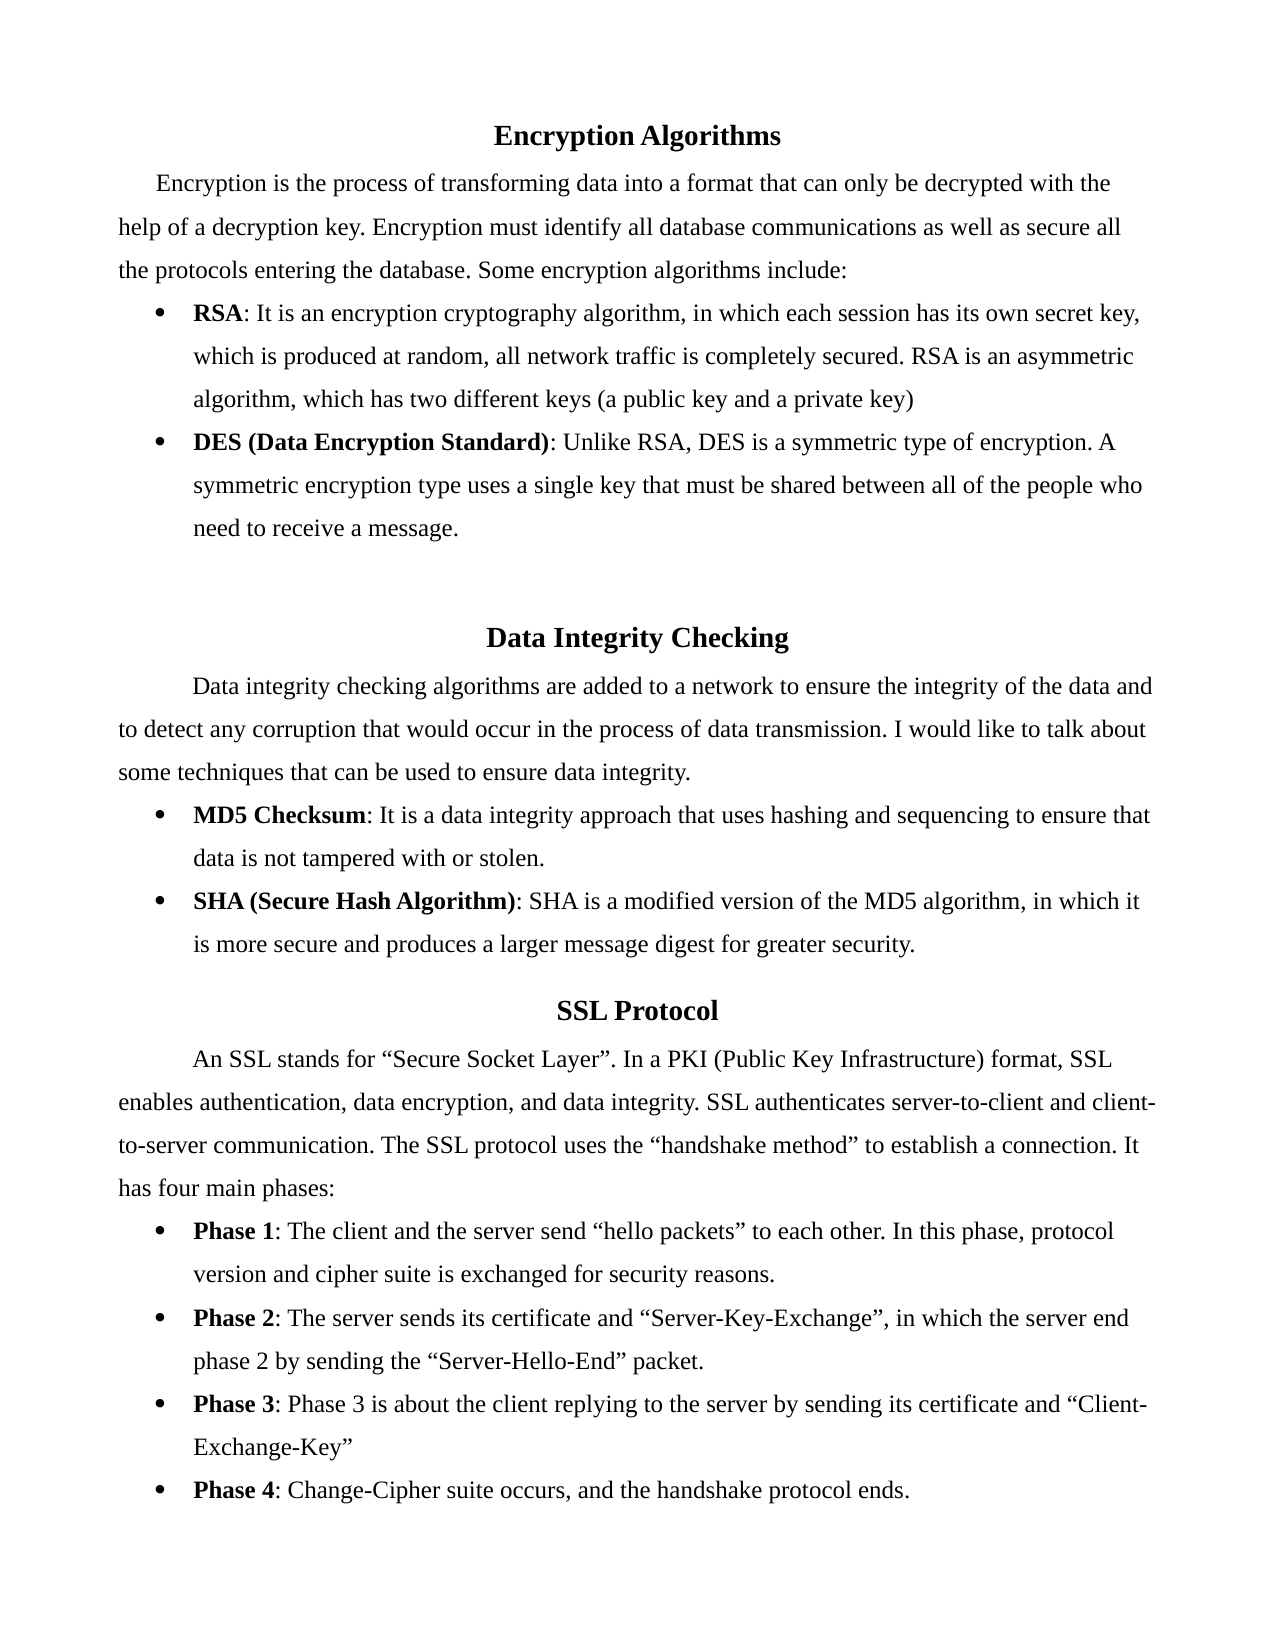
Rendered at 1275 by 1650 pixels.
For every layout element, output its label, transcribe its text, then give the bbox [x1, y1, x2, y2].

subtitle SSL Protocol [118, 993, 1157, 1027]
text Encryption is the process of transforming data into a format that can only be decrypted with the help of a decryption key. Encryption must identify all database communications as well as secure all the protocols entering the database. Some encryption algorithms include: [118, 168, 1157, 283]
list Phase 4: Change-Cipher suite occurs, and the handshake protocol ends. [156, 1475, 1157, 1504]
list Phase 2: The server sends its certificate and “Server-Key-Exchange”, in which the server end phase 2 by sending the “Server-Hello-End” packet. [156, 1303, 1157, 1374]
subtitle Encryption Algorithms [118, 118, 1157, 152]
text An SSL stands for “Secure Socket Layer”. In a PKI (Public Key Infrastructure) format, SSL enables authentication, data encryption, and data integrity. SSL authenticates server-to-client and client-to-server communication. The SSL protocol uses the “handshake method” to establish a connection. It has four main phases: [118, 1044, 1157, 1202]
list Phase 1: The client and the server send “hello packets” to each other. In this phase, protocol version and cipher suite is exchanged for security reasons. [156, 1216, 1157, 1288]
list RSA: It is an encryption cryptography algorithm, in which each session has its own secret key, which is produced at random, all network traffic is completely secured. RSA is an asymmetric algorithm, which has two different keys (a public key and a private key) [156, 298, 1157, 413]
list MD5 Checksum: It is a data integrity approach that uses hashing and sequencing to ensure that data is not tampered with or stolen. [156, 800, 1157, 872]
subtitle Data Integrity Checking [118, 621, 1157, 654]
list Phase 3: Phase 3 is about the client replying to the server by sending its certificate and “Client-Exchange-Key” [156, 1389, 1157, 1461]
text Data integrity checking algorithms are added to a network to ensure the integrity of the data and to detect any corruption that would occur in the process of data transmission. I would like to talk about some techniques that can be used to ensure data integrity. [118, 671, 1157, 786]
list DES (Data Encryption Standard): Unlike RSA, DES is a symmetric type of encryption. A symmetric encryption type uses a single key that must be shared between all of the people who need to receive a message. [156, 427, 1157, 542]
list SHA (Secure Hash Algorithm): SHA is a modified version of the MD5 algorithm, in which it is more secure and produces a larger message digest for greater security. [156, 886, 1157, 958]
